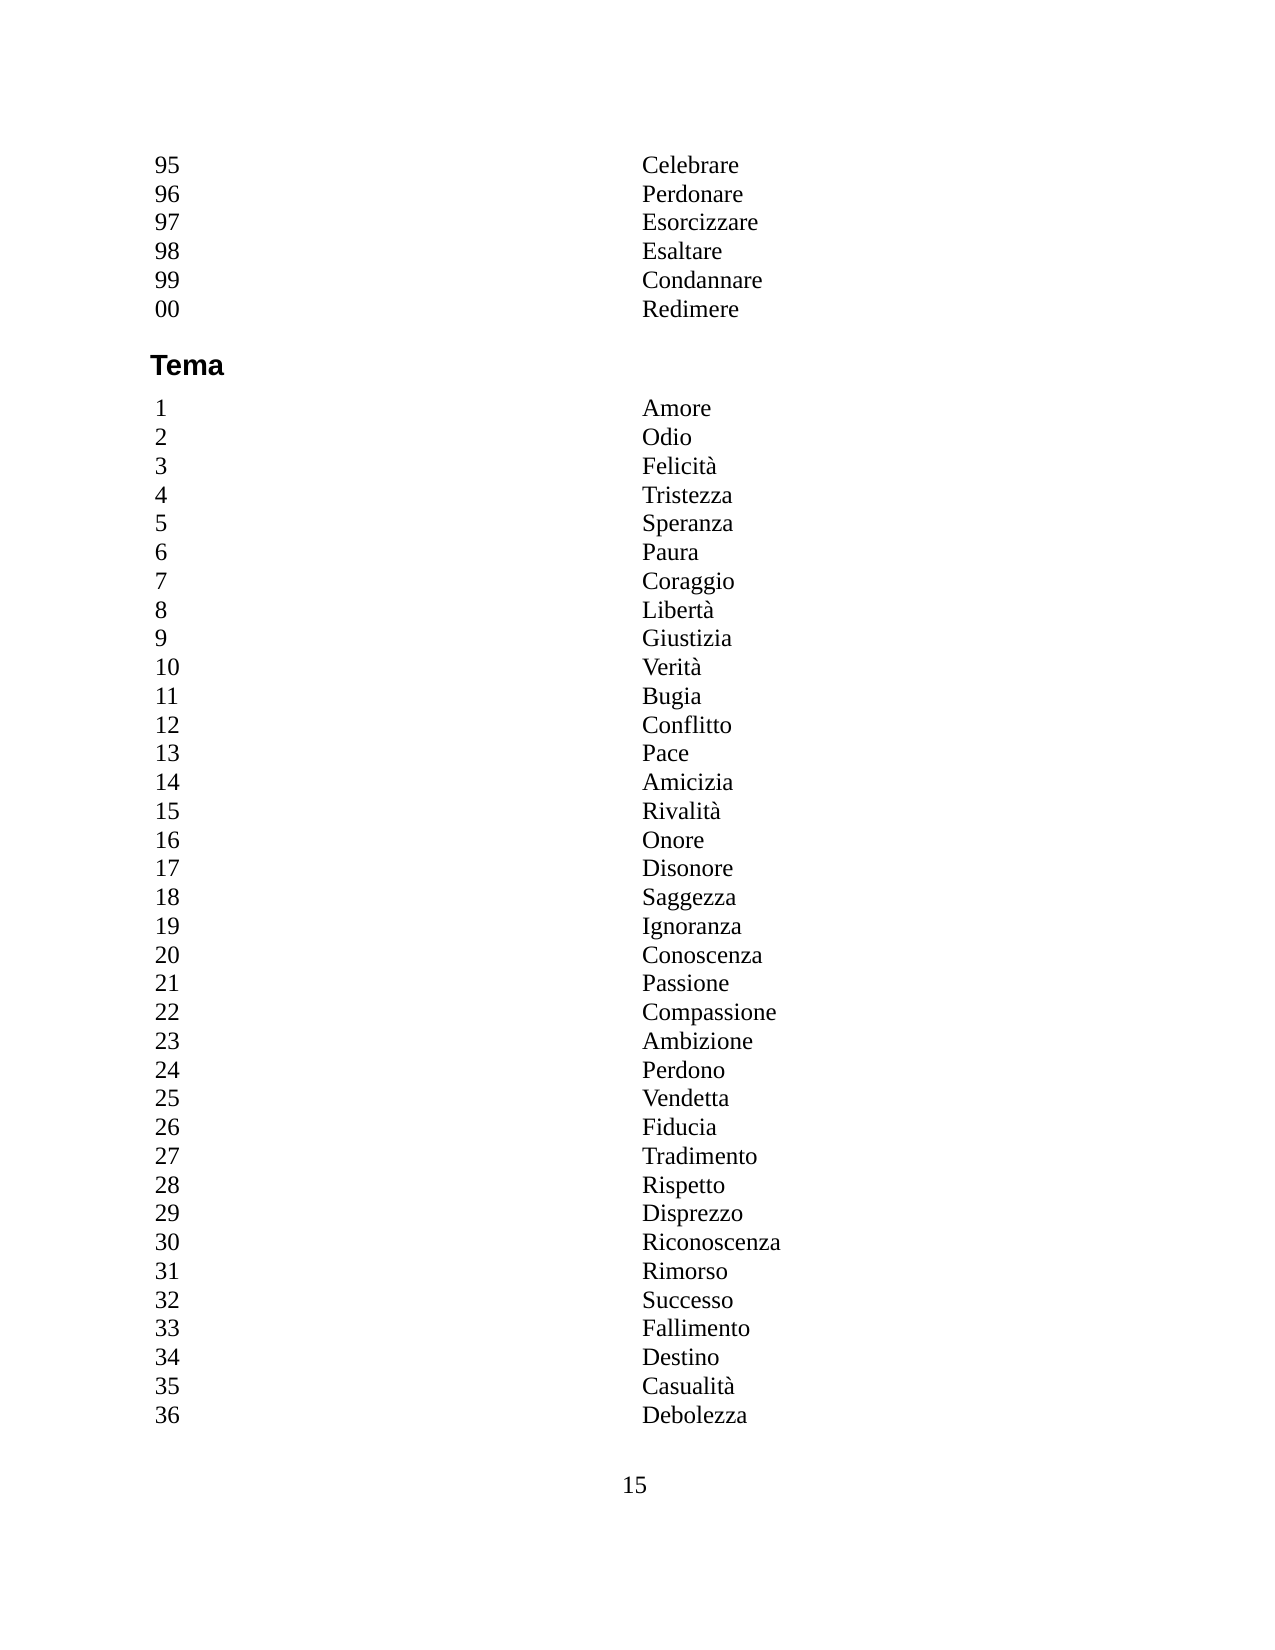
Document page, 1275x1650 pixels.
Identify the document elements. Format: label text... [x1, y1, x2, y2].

table_cell 32 [150, 1285, 637, 1313]
table_cell 7 [150, 566, 637, 595]
table_cell 6 [150, 537, 637, 566]
table_cell 23 [150, 1026, 637, 1055]
table_cell Conoscenza [638, 940, 1125, 968]
table_cell 21 [150, 969, 637, 997]
table_cell Onore [638, 825, 1125, 853]
table_cell 3 [150, 451, 637, 480]
table_cell Paura [638, 537, 1125, 566]
table_cell 15 [150, 796, 637, 825]
table_cell 11 [150, 681, 637, 710]
table_cell 18 [150, 882, 637, 911]
subtitle Tema [150, 347, 1125, 381]
table_cell Bugia [638, 681, 1125, 710]
table_cell Disonore [638, 854, 1125, 882]
table_cell 22 [150, 997, 637, 1026]
table_cell Tradimento [638, 1141, 1125, 1170]
table_cell Casualità [638, 1371, 1125, 1400]
table_cell Perdono [638, 1055, 1125, 1083]
table_cell Felicità [638, 451, 1125, 480]
table_cell Compassione [638, 997, 1125, 1026]
table_cell Destino [638, 1342, 1125, 1371]
table_cell 27 [150, 1141, 637, 1170]
table_cell 20 [150, 940, 637, 968]
table_cell Odio [638, 422, 1125, 451]
table_cell Pace [638, 739, 1125, 767]
table_cell 29 [150, 1199, 637, 1227]
table_cell Disprezzo [638, 1199, 1125, 1227]
table_cell Condannare [638, 265, 1125, 294]
table_cell Fallimento [638, 1314, 1125, 1342]
table_cell Riconoscenza [638, 1227, 1125, 1256]
table_cell 30 [150, 1227, 637, 1256]
table_cell 8 [150, 595, 637, 623]
table_cell 33 [150, 1314, 637, 1342]
table_cell Fiducia [638, 1112, 1125, 1141]
table_cell 5 [150, 509, 637, 537]
table_cell 16 [150, 825, 637, 853]
table_cell 96 [150, 179, 637, 207]
table_cell Passione [638, 969, 1125, 997]
table_cell Vendetta [638, 1084, 1125, 1112]
table_cell Amicizia [638, 767, 1125, 796]
table_cell Rispetto [638, 1170, 1125, 1198]
table_cell 9 [150, 624, 637, 652]
table_cell 2 [150, 422, 637, 451]
table_cell Ambizione [638, 1026, 1125, 1055]
table_cell 98 [150, 236, 637, 265]
table_cell Tristezza [638, 480, 1125, 508]
table_cell 19 [150, 911, 637, 940]
table_cell Rimorso [638, 1256, 1125, 1285]
table_cell 13 [150, 739, 637, 767]
table_cell 25 [150, 1084, 637, 1112]
table_cell 26 [150, 1112, 637, 1141]
table_cell 35 [150, 1371, 637, 1400]
table_cell Saggezza [638, 882, 1125, 911]
table_header Amore [638, 394, 1125, 422]
table_cell 99 [150, 265, 637, 294]
table_cell Perdonare [638, 179, 1125, 207]
table_cell Esorcizzare [638, 208, 1125, 236]
table_cell Conflitto [638, 710, 1125, 738]
table_cell Verità [638, 652, 1125, 681]
table_cell Coraggio [638, 566, 1125, 595]
table_cell Libertà [638, 595, 1125, 623]
table_cell Ignoranza [638, 911, 1125, 940]
table_header 1 [150, 394, 637, 422]
table_cell 97 [150, 208, 637, 236]
table_cell 00 [150, 294, 637, 322]
table_cell Celebrare [638, 150, 1125, 179]
table_cell Redimere [638, 294, 1125, 322]
table_cell Esaltare [638, 236, 1125, 265]
table_cell 28 [150, 1170, 637, 1198]
table_cell 95 [150, 150, 637, 179]
table_cell 10 [150, 652, 637, 681]
table_cell 31 [150, 1256, 637, 1285]
table_cell 34 [150, 1342, 637, 1371]
table_cell Successo [638, 1285, 1125, 1313]
table_cell 4 [150, 480, 637, 508]
table_cell 17 [150, 854, 637, 882]
table_cell Speranza [638, 509, 1125, 537]
table_cell 36 [150, 1400, 637, 1428]
table_cell Giustizia [638, 624, 1125, 652]
table_cell 14 [150, 767, 637, 796]
table_cell 12 [150, 710, 637, 738]
table_cell Debolezza [638, 1400, 1125, 1428]
table_cell 24 [150, 1055, 637, 1083]
table_cell Rivalità [638, 796, 1125, 825]
